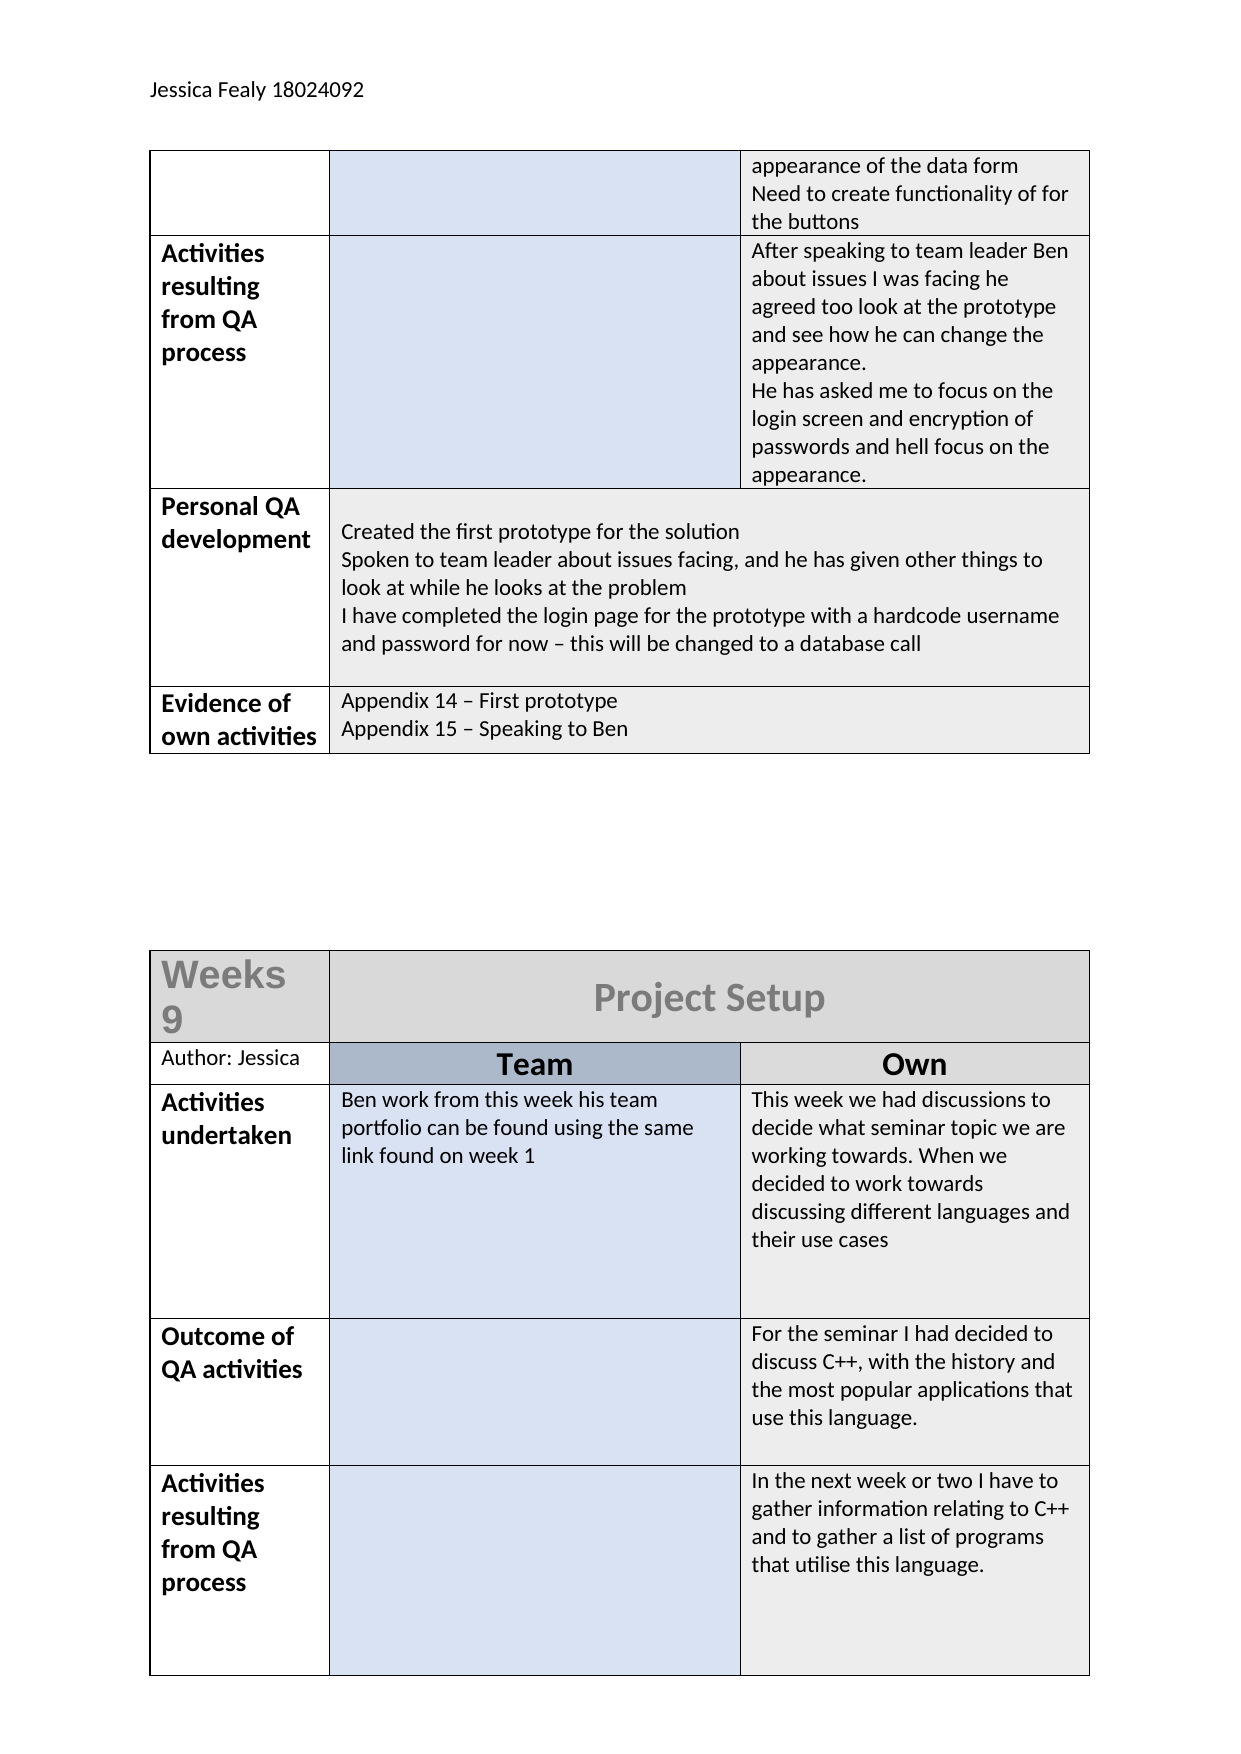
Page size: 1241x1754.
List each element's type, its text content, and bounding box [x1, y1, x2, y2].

table_cell For the seminar I had decided to discuss C++, with the history and the most popular applications that use this language. [741, 1319, 1089, 1465]
table_cell [330, 1466, 740, 1675]
table_cell Team [330, 1043, 740, 1084]
table_cell In the next week or two I have to gather information relating to C++ and to gather a list of programs that utilise this language. [741, 1466, 1089, 1675]
table_cell [151, 151, 329, 235]
table_cell Outcome of QA activities [151, 1319, 329, 1465]
table_cell Appendix 14 – First prototype Appendix 15 – Speaking to Ben [330, 687, 1089, 753]
table_cell Evidence of own activities [151, 687, 329, 753]
table_cell [330, 236, 740, 488]
table_header Project Setup [330, 951, 1089, 1042]
table_cell [330, 1319, 740, 1465]
table_cell Own [741, 1043, 1089, 1084]
table_cell Created the first prototype for the solution Spoken to team leader about issues facing, and he has given other things to look at while he looks at the problem I have completed the login page for the prototype with a hardcode username and password for now – this will be changed to a database call [330, 489, 1089, 686]
table_header Weeks 9 [151, 951, 329, 1042]
table_cell [330, 151, 740, 235]
table_cell Personal QA development [151, 489, 329, 686]
table_cell Activities resulting from QA process [151, 236, 329, 488]
table_cell This week we had discussions to decide what seminar topic we are working towards. When we decided to work towards discussing different languages and their use cases [741, 1085, 1089, 1318]
table_cell Activities undertaken [151, 1085, 329, 1318]
table_cell Activities resulting from QA process [151, 1466, 329, 1675]
table_cell appearance of the data form Need to create functionality of for the buttons [741, 151, 1089, 235]
table_cell Author: Jessica [151, 1043, 329, 1084]
table_cell After speaking to team leader Ben about issues I was facing he agreed too look at the prototype and see how he can change the appearance. He has asked me to focus on the login screen and encryption of passwords and hell focus on the appearance. [741, 236, 1089, 488]
table_cell Ben work from this week his team portfolio can be found using the same link found on week 1 [330, 1085, 740, 1318]
